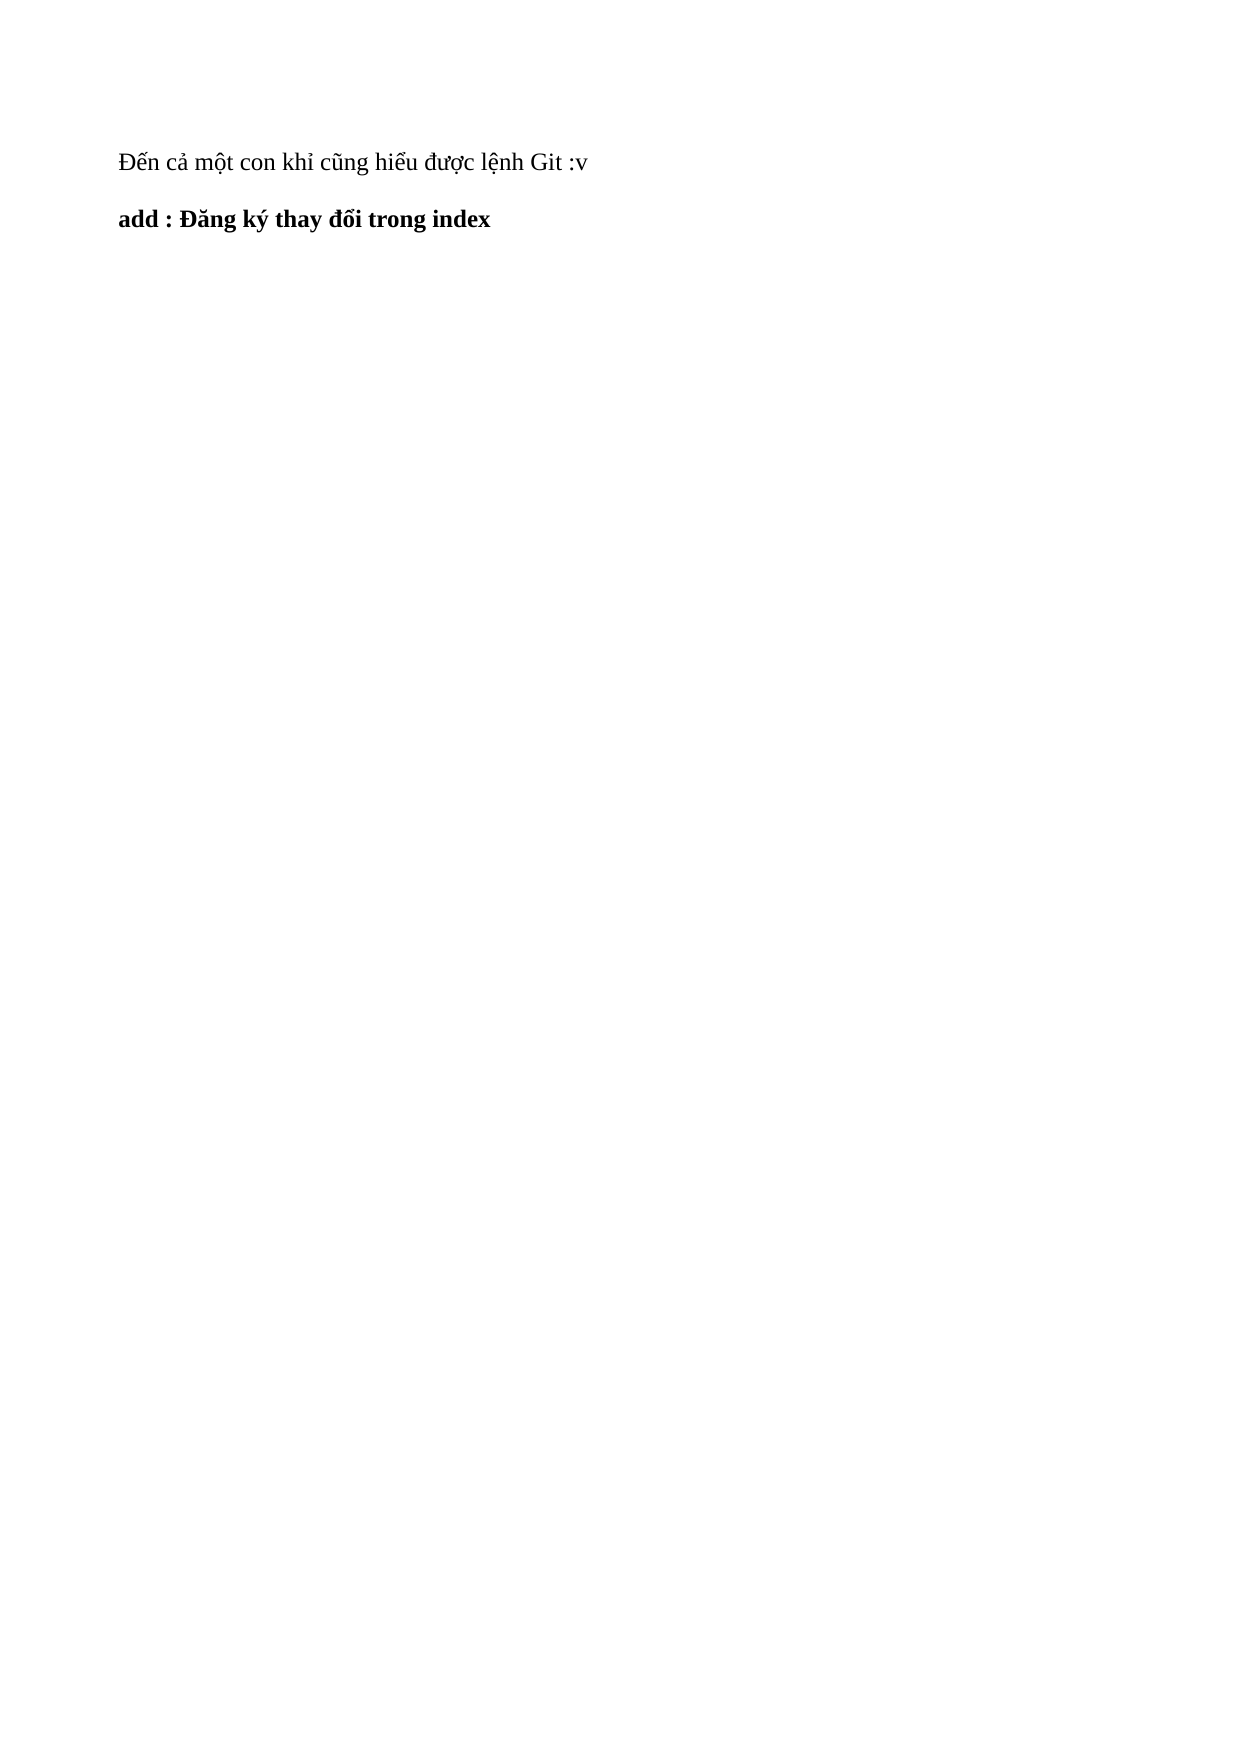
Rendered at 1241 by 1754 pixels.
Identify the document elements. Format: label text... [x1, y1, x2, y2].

text Đến cả một con khỉ cũng hiểu được lệnh Git :v [118, 147, 1122, 176]
text add : Đăng ký thay đổi trong index [118, 204, 1122, 233]
